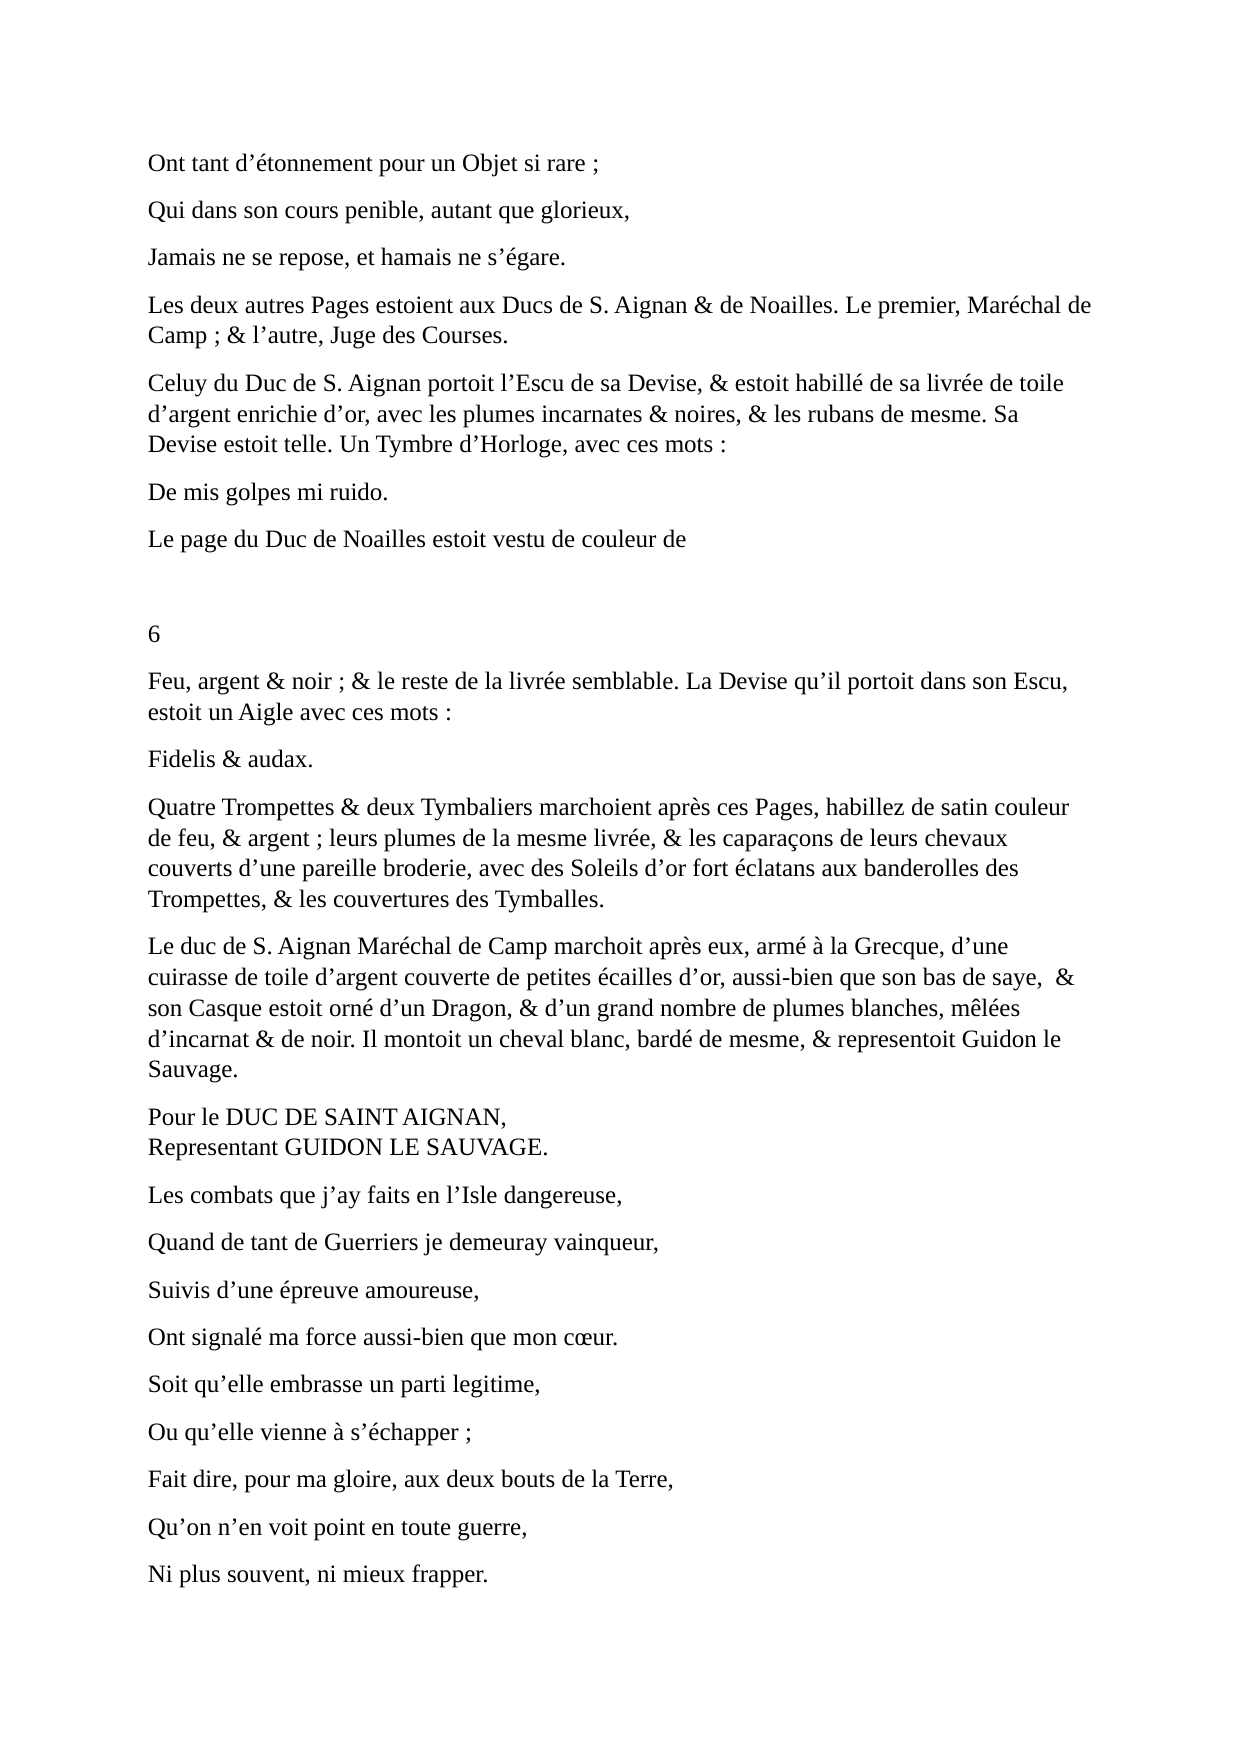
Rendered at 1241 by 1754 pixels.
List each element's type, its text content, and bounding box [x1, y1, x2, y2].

text Le page du Duc de Noailles estoit vestu de couleur de [148, 524, 1093, 553]
text Soit qu’elle embrasse un parti legitime, [148, 1369, 1093, 1398]
text De mis golpes mi ruido. [148, 477, 1093, 506]
text Ont tant d’étonnement pour un Objet si rare ; [148, 148, 1093, 176]
text Qui dans son cours penible, autant que glorieux, [148, 195, 1093, 224]
text Qu’on n’en voit point en toute guerre, [148, 1512, 1093, 1540]
text Les combats que j’ay faits en l’Isle dangereuse, [148, 1180, 1093, 1209]
text Ou qu’elle vienne à s’échapper ; [148, 1417, 1093, 1446]
text Quatre Trompettes & deux Tymbaliers marchoient après ces Pages, habillez de satin couleur de feu, & argent ; leurs plumes de la mesme livrée, & les caparaçons de leurs chevaux couverts d’une pareille broderie, avec des Soleils d’or fort éclatans aux banderolles des Trompettes, & les couvertures des Tymballes. [148, 792, 1093, 913]
text Suivis d’une épreuve amoureuse, [148, 1275, 1093, 1303]
text Quand de tant de Guerriers je demeuray vainqueur, [148, 1227, 1093, 1256]
text Fait dire, pour ma gloire, aux deux bouts de la Terre, [148, 1464, 1093, 1493]
text 6 [148, 619, 1093, 648]
text Jamais ne se repose, et hamais ne s’égare. [148, 242, 1093, 271]
text Ni plus souvent, ni mieux frapper. [148, 1559, 1093, 1588]
text Feu, argent & noir ; & le reste de la livrée semblable. La Devise qu’il portoit dans son Escu, estoit un Aigle avec ces mots : [148, 666, 1093, 726]
text Le duc de S. Aignan Maréchal de Camp marchoit après eux, armé à la Grecque, d’une cuirasse de toile d’argent couverte de petites écailles d’or, aussi-bien que son bas de saye, & son Casque estoit orné d’un Dragon, & d’un grand nombre de plumes blanches, mêlées d’incarnat & de noir. Il montoit un cheval blanc, bardé de mesme, & representoit Guidon le Sauvage. [148, 931, 1093, 1083]
text Fidelis & audax. [148, 744, 1093, 773]
text Celuy du Duc de S. Aignan portoit l’Escu de sa Devise, & estoit habillé de sa livrée de toile d’argent enrichie d’or, avec les plumes incarnates & noires, & les rubans de mesme. Sa Devise estoit telle. Un Tymbre d’Horloge, avec ces mots : [148, 368, 1093, 458]
text Pour le DUC DE SAINT AIGNAN, Representant GUIDON LE SAUVAGE. [148, 1102, 1093, 1161]
text Les deux autres Pages estoient aux Ducs de S. Aignan & de Noailles. Le premier, Maréchal de Camp ; & l’autre, Juge des Courses. [148, 290, 1093, 349]
text Ont signalé ma force aussi-bien que mon cœur. [148, 1322, 1093, 1351]
